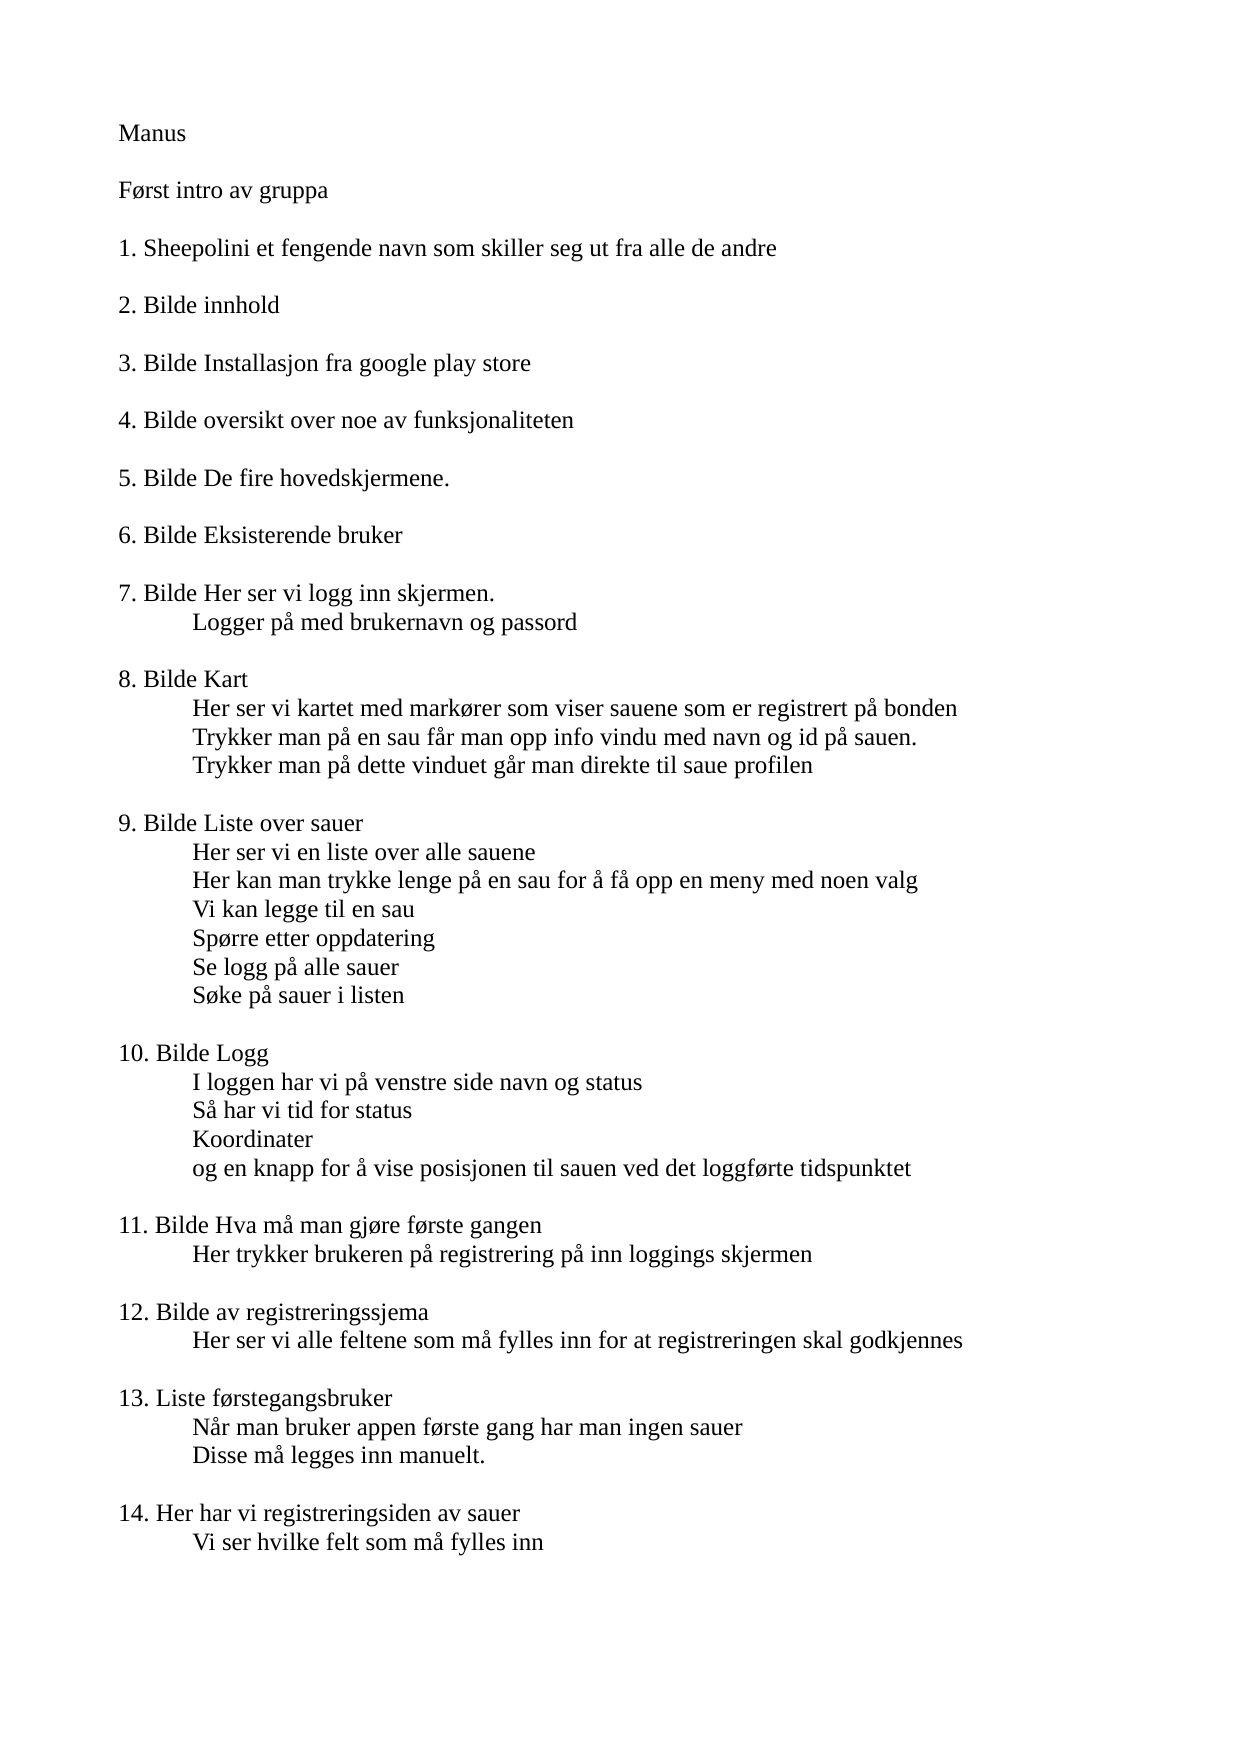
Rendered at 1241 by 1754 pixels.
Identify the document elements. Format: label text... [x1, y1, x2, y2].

text Spørre etter oppdatering [118, 923, 1122, 952]
text 7. Bilde Her ser vi logg inn skjermen. [118, 578, 1122, 607]
text Vi ser hvilke felt som må fylles inn [118, 1527, 1122, 1556]
text 9. Bilde Liste over sauer [118, 808, 1122, 837]
text 14. Her har vi registreringsiden av sauer [118, 1498, 1122, 1527]
text 3. Bilde Installasjon fra google play store [118, 348, 1122, 377]
text 1. Sheepolini et fengende navn som skiller seg ut fra alle de andre [118, 233, 1122, 262]
text 13. Liste førstegangsbruker [118, 1383, 1122, 1412]
text 12. Bilde av registreringssjema [118, 1297, 1122, 1326]
text Så har vi tid for status [118, 1096, 1122, 1124]
text I loggen har vi på venstre side navn og status [118, 1067, 1122, 1096]
text og en knapp for å vise posisjonen til sauen ved det loggførte tidspunktet [118, 1153, 1122, 1182]
text Søke på sauer i listen [118, 981, 1122, 1009]
text Disse må legges inn manuelt. [118, 1441, 1122, 1469]
text Logger på med brukernavn og passord [118, 607, 1122, 636]
text 11. Bilde Hva må man gjøre første gangen [118, 1211, 1122, 1239]
text Her ser vi en liste over alle sauene [118, 837, 1122, 866]
text Her trykker brukeren på registrering på inn loggings skjermen [118, 1239, 1122, 1268]
text 2. Bilde innhold [118, 291, 1122, 319]
text 6. Bilde Eksisterende bruker [118, 521, 1122, 549]
text Når man bruker appen første gang har man ingen sauer [118, 1412, 1122, 1441]
text 8. Bilde Kart [118, 664, 1122, 693]
text Her ser vi kartet med markører som viser sauene som er registrert på bonden [118, 693, 1122, 722]
text Manus [118, 118, 1122, 147]
text Vi kan legge til en sau [118, 894, 1122, 923]
text 10. Bilde Logg [118, 1038, 1122, 1067]
text Koordinater [118, 1124, 1122, 1153]
text 5. Bilde De fire hovedskjermene. [118, 463, 1122, 492]
text Trykker man på en sau får man opp info vindu med navn og id på sauen. [118, 722, 1122, 751]
text Trykker man på dette vinduet går man direkte til saue profilen [118, 751, 1122, 779]
text 4. Bilde oversikt over noe av funksjonaliteten [118, 406, 1122, 434]
text Her kan man trykke lenge på en sau for å få opp en meny med noen valg [118, 866, 1122, 894]
text Se logg på alle sauer [118, 952, 1122, 981]
text Først intro av gruppa [118, 176, 1122, 204]
text Her ser vi alle feltene som må fylles inn for at registreringen skal godkjennes [118, 1326, 1122, 1354]
